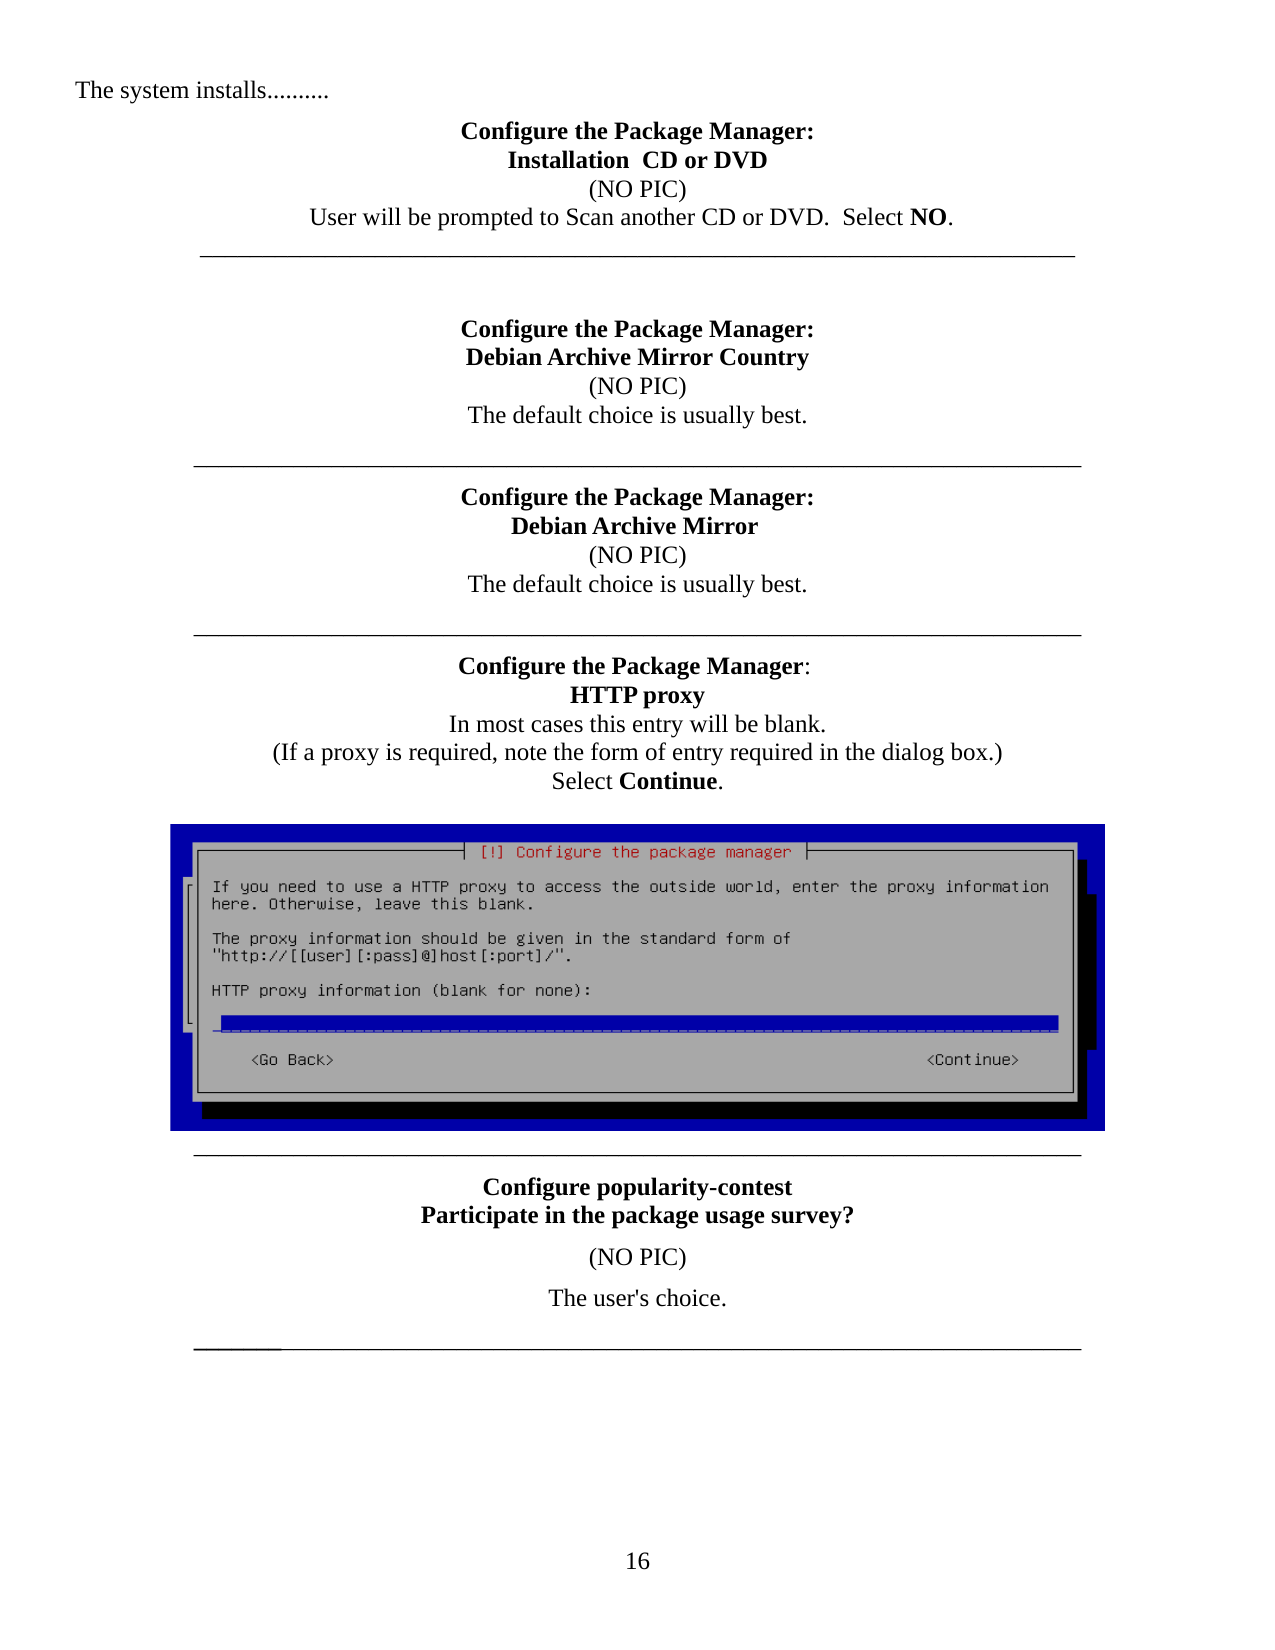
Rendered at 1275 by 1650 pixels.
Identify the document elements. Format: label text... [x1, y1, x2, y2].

text Configure popularity-contest Participate in the package usage survey? [75, 1172, 1200, 1229]
text The user's choice. [75, 1283, 1200, 1312]
text Configure the Package Manager: Debian Archive Mirror Country (NO PIC) The default choice is usually best. [75, 314, 1200, 429]
text Configure the Package Manager: Installation CD or DVD (NO PIC) User will be prompted to Scan another CD or DVD. Select NO. ______________________________________________________________________ [75, 116, 1200, 260]
text _______________________________________________________________________ [75, 1324, 1200, 1353]
picture [170, 824, 1105, 1131]
text _______________________________________________________________________ [75, 610, 1200, 639]
text The system installs.......... [75, 75, 1200, 104]
text (NO PIC) [75, 1242, 1200, 1270]
text _______________________________________________________________________ [75, 441, 1200, 470]
text Configure the Package Manager: HTTP proxy In most cases this entry will be blank. (If a proxy is required, note the form of entry required in the dialog box.) Select Continue. _______________________________________________________________________ [75, 651, 1200, 1159]
text Configure the Package Manager: Debian Archive Mirror (NO PIC) The default choice is usually best. [75, 482, 1200, 597]
